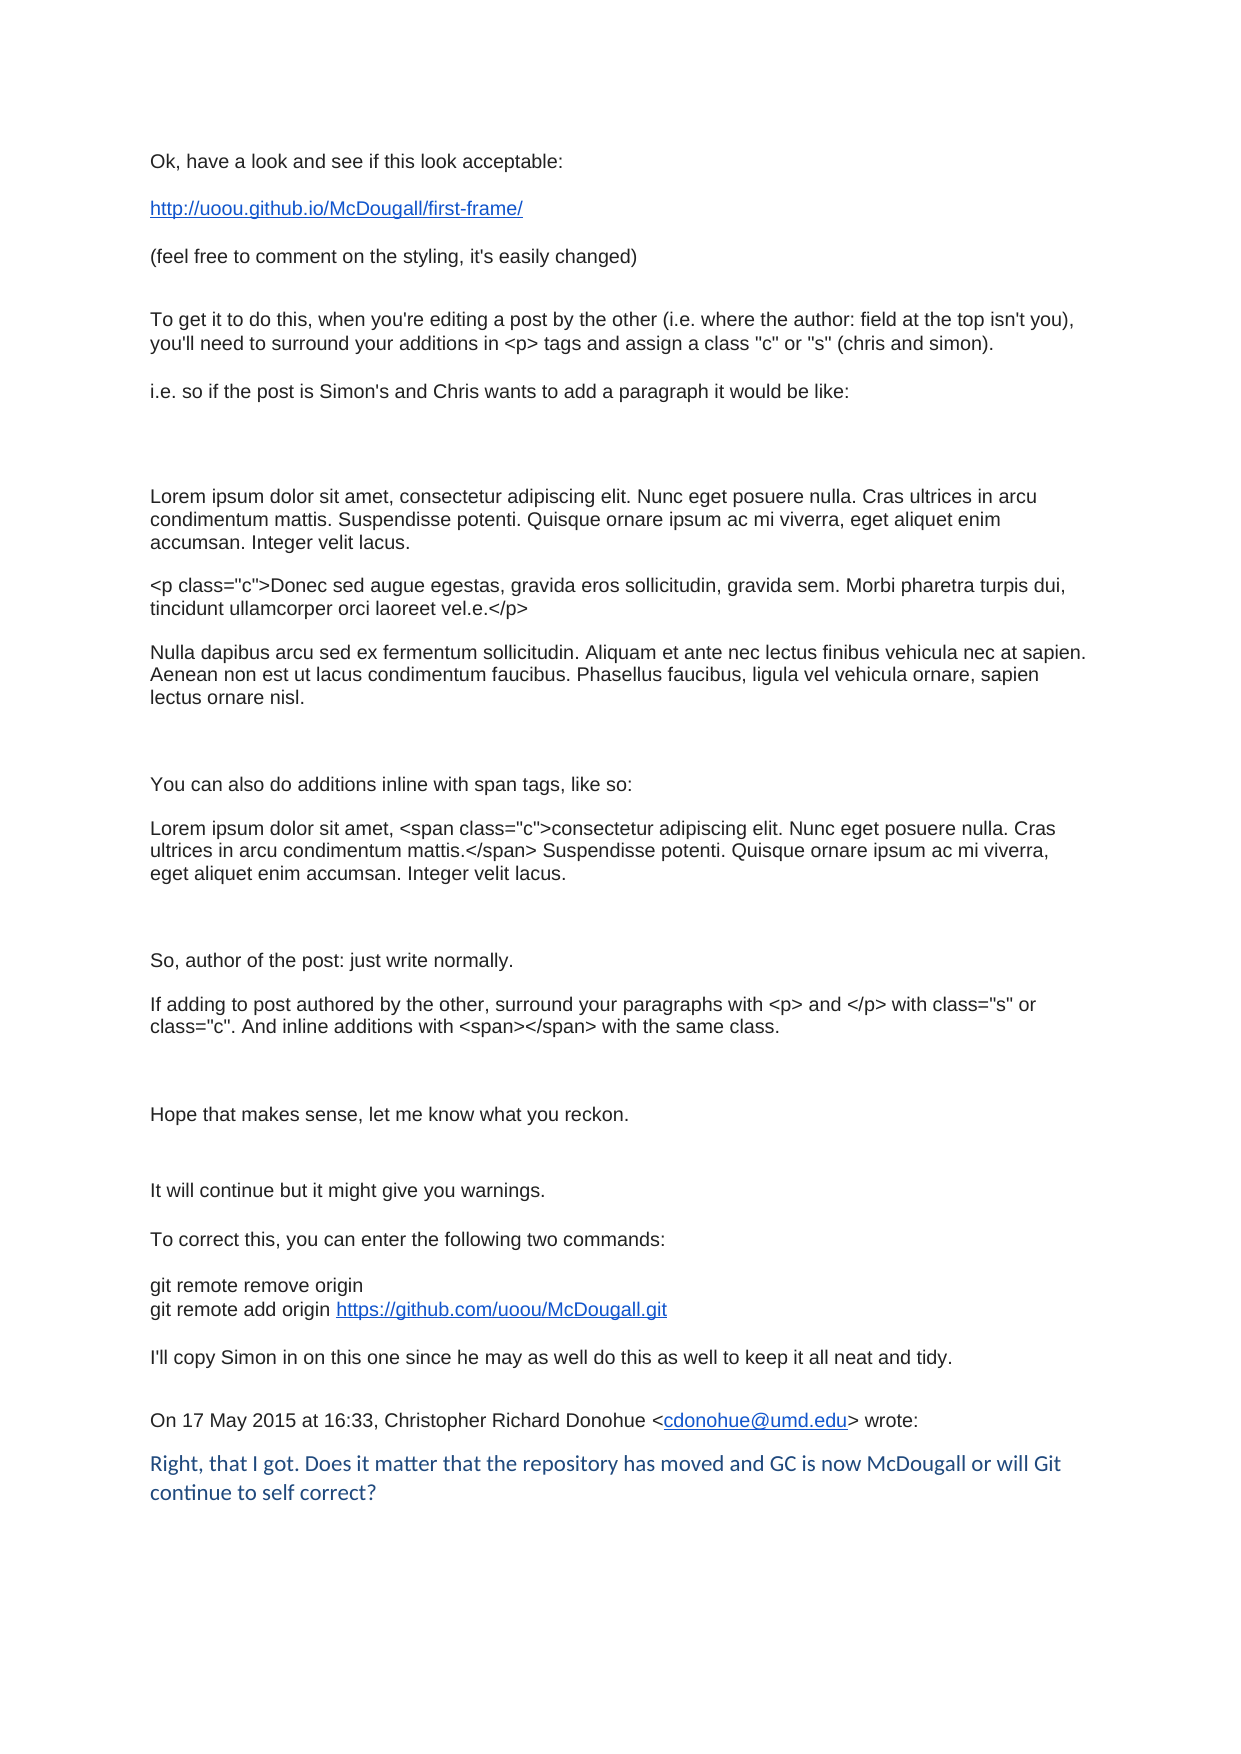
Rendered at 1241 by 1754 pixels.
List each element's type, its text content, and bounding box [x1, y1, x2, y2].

text To get it to do this, when you're editing a post by the other (i.e. where the author: field at the top isn't you), you'll need to surround your additions in <p> tags and assign a class "c" or "s" (chris and simon). [150, 308, 1090, 354]
text Nulla dapibus arcu sed ex fermentum sollicitudin. Aliquam et ante nec lectus finibus vehicula nec at sapien. Aenean non est ut lacus condimentum faucibus. Phasellus faucibus, ligula vel vehicula ornare, sapien lectus ornare nisl. [150, 641, 1090, 709]
text I'll copy Simon in on this one since he may as well do this as well to keep it all neat and tidy. [150, 1346, 1090, 1368]
text To correct this, you can enter the following two commands: git remote remove origin git remote add origin https://github.com/uoou/McDougall.git [150, 1227, 1090, 1320]
text Hope that makes sense, let me know what you reckon. [150, 1102, 1090, 1125]
text On 17 May 2015 at 16:33, Christopher Richard Donohue <cdonohue@umd.edu> wrote: [150, 1409, 1090, 1432]
text Lorem ipsum dolor sit amet, <span class="c">consectetur adipiscing elit. Nunc eget posuere nulla. Cras ultrices in arcu condimentum mattis.</span> Suspendisse potenti. Quisque ornare ipsum ac mi viverra, eget aliquet enim accumsan. Integer velit lacus. [150, 817, 1090, 885]
text <p class="c">Donec sed augue egestas, gravida eros sollicitudin, gravida sem. Morbi pharetra turpis dui, tincidunt ullamcorper orci laoreet vel.e.</p> [150, 574, 1090, 620]
text Right, that I got. Does it matter that the repository has moved and GC is now McDougall or will Git continue to self correct? [150, 1449, 1090, 1506]
text i.e. so if the post is Simon's and Chris wants to add a paragraph it would be like: [150, 380, 1090, 449]
text You can also do additions inline with span tags, like so: [150, 773, 1090, 796]
text So, author of the post: just write normally. [150, 949, 1090, 972]
text Ok, have a look and see if this look acceptable: http://uoou.github.io/McDougall/first-frame/ [150, 150, 1090, 219]
text If adding to post authored by the other, surround your paragraphs with <p> and </p> with class="s" or class="c". And inline additions with <span></span> with the same class. [150, 993, 1090, 1038]
text It will continue but it might give you warnings. [150, 1179, 1090, 1202]
text (feel free to comment on the styling, it's easily changed) [150, 245, 1090, 268]
text Lorem ipsum dolor sit amet, consectetur adipiscing elit. Nunc eget posuere nulla. Cras ultrices in arcu condimentum mattis. Suspendisse potenti. Quisque ornare ipsum ac mi viverra, eget aliquet enim accumsan. Integer velit lacus. [150, 485, 1090, 553]
